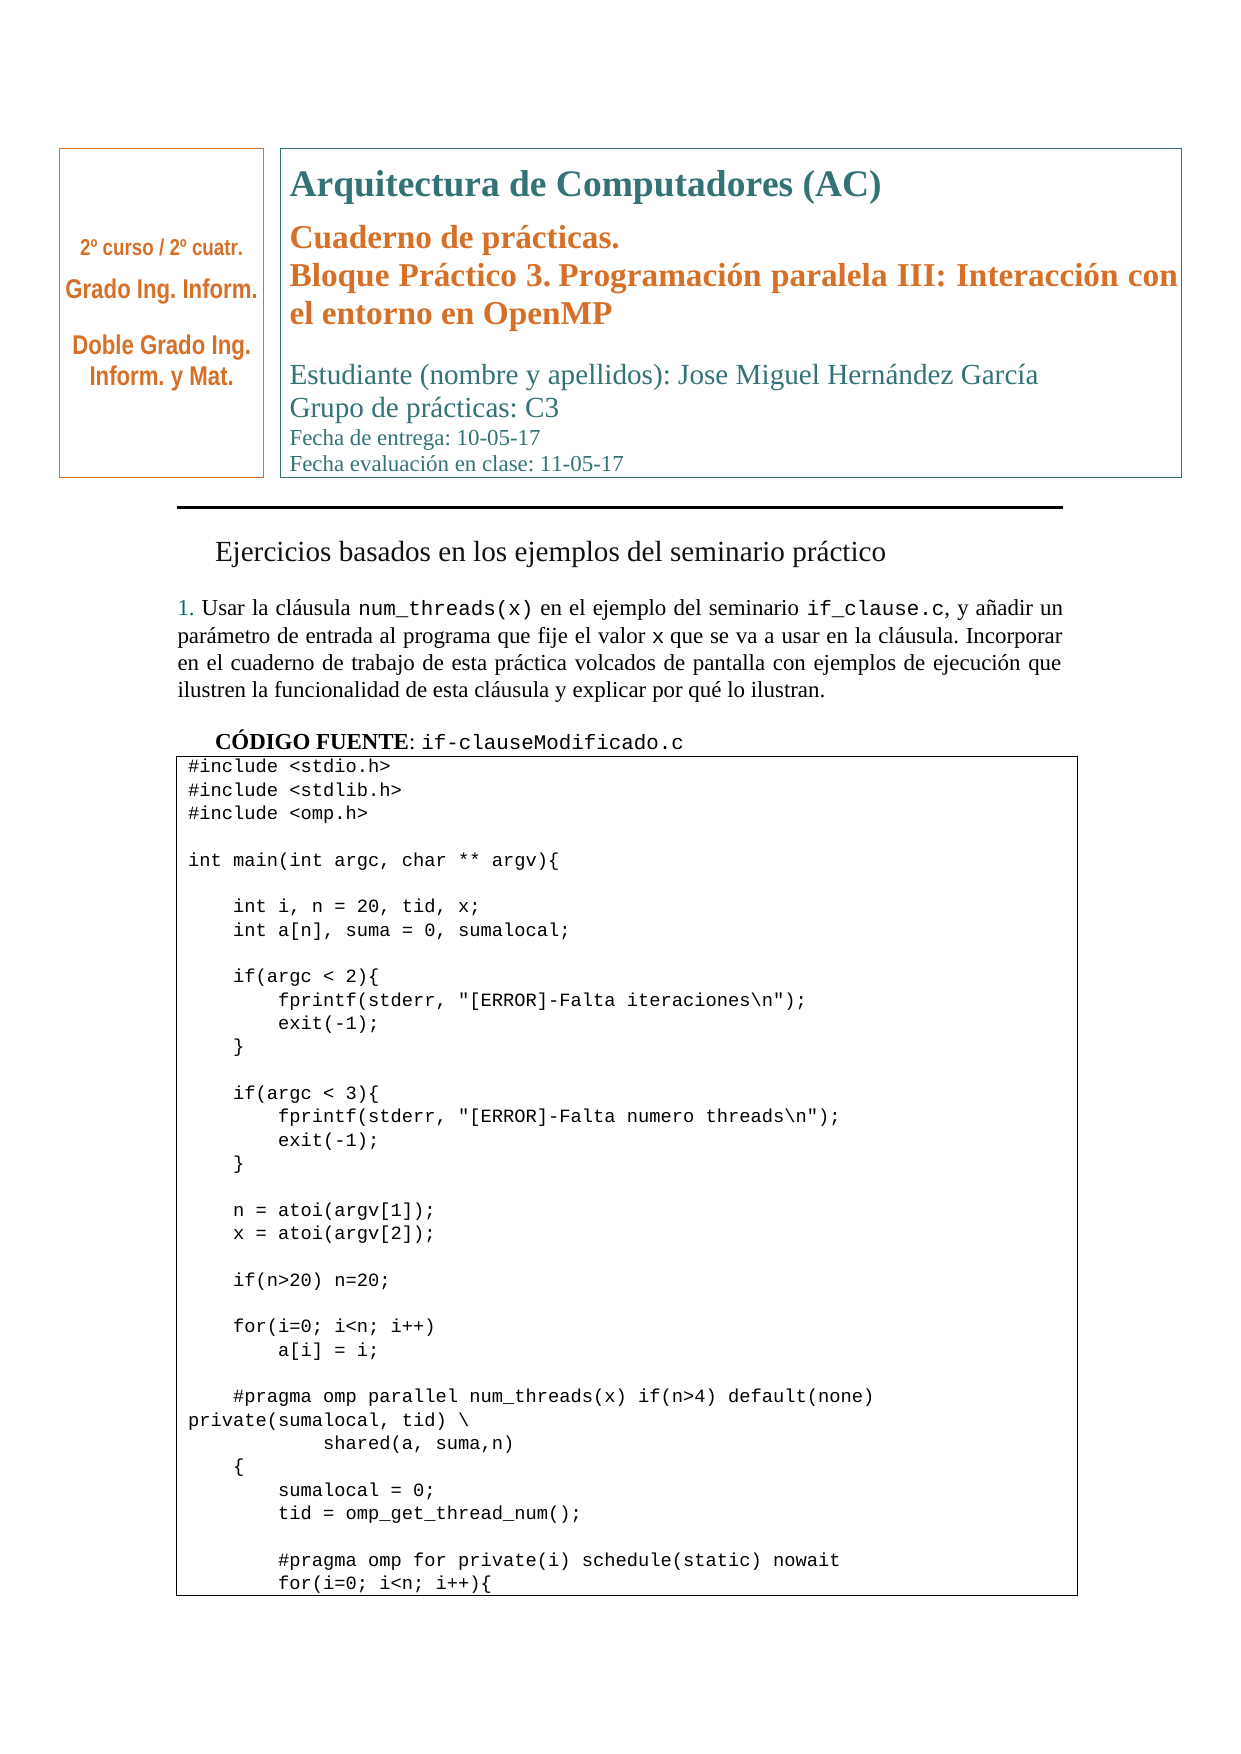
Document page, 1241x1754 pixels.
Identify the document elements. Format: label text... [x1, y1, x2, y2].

table_header [264, 148, 280, 477]
text CÓDIGO FUENTE: if-clauseModificado.c [215, 728, 1063, 756]
table_header 2º curso / 2º cuatr. Grado Ing. Inform. Doble Grado Ing. Inform. y Mat. [60, 149, 263, 477]
list 1. Usar la cláusula num_threads(x) en el ejemplo del seminario if_clause.c, y añadir un parámetro de entrada al programa que fije el valor x que se va a usar en la cláusula. Incorporar en el cuaderno de trabajo de esta práctica volcados de pantalla con ejemplos de ejecución que ilustren la funcionalidad de esta cláusula y explicar por qué lo ilustran. [177, 594, 1063, 702]
subtitle Ejercicios basados en los ejemplos del seminario práctico [177, 534, 1063, 568]
table_header Arquitectura de Computadores (AC) Cuaderno de prácticas. Bloque Práctico 3. Programación paralela III: Interacción con el entorno en OpenMP Estudiante (nombre y apellidos): Jose Miguel Hernández García Grupo de prácticas: C3 Fecha de entrega: 10-05-17 Fecha evaluación en clase: 11-05-17 [281, 149, 1181, 477]
table_header #include <stdio.h> #include <stdlib.h> #include <omp.h> int main(int argc, char ** argv){ int i, n = 20, tid, x; int a[n], suma = 0, sumalocal; if(argc < 2){ fprintf(stderr, "[ERROR]-Falta iteraciones\n"); exit(-1); } if(argc < 3){ fprintf(stderr, "[ERROR]-Falta numero threads\n"); exit(-1); } n = atoi(argv[1]); x = atoi(argv[2]); if(n>20) n=20; for(i=0; i<n; i++) a[i] = i; #pragma omp parallel num_threads(x) if(n>4) default(none) private(sumalocal, tid) \ shared(a, suma,n) { sumalocal = 0; tid = omp_get_thread_num(); #pragma omp for private(i) schedule(static) nowait for(i=0; i<n; i++){ [177, 757, 1077, 1595]
